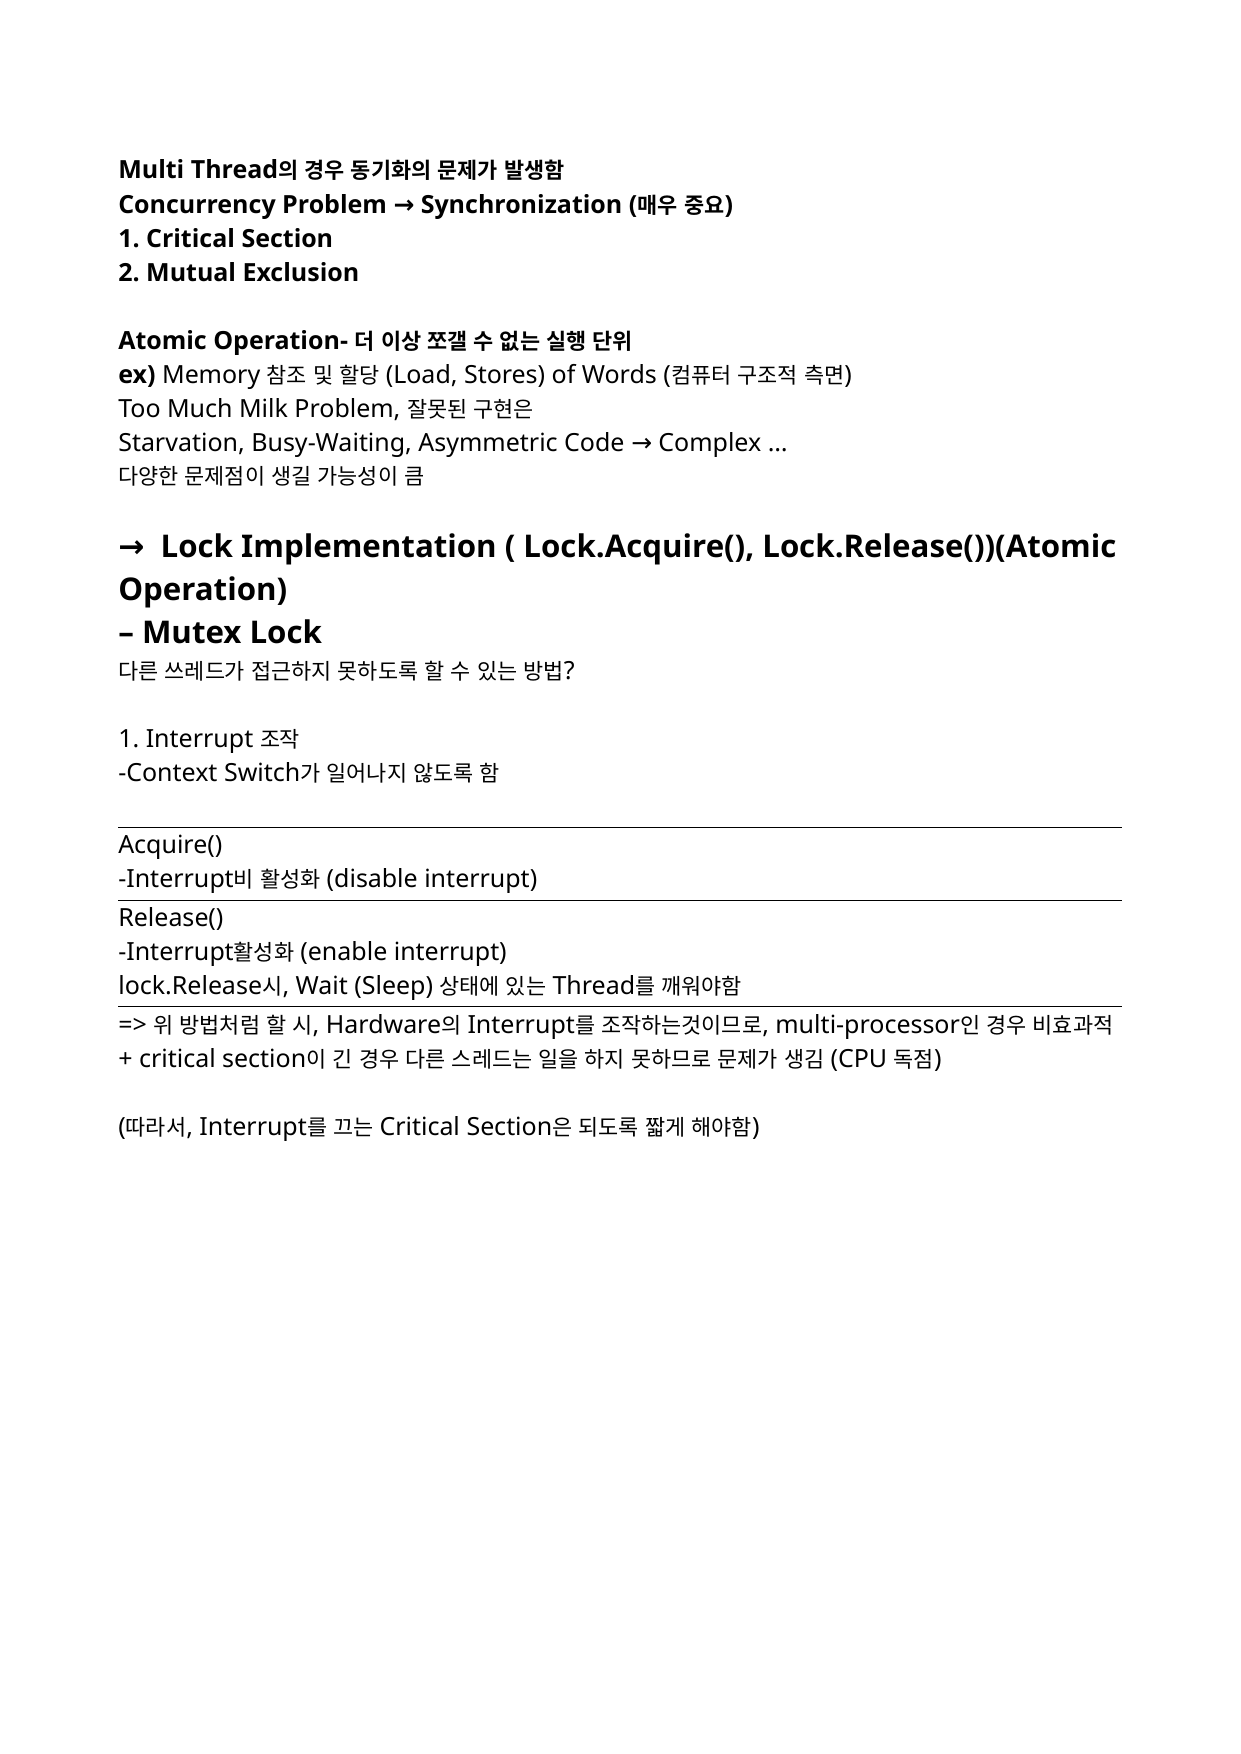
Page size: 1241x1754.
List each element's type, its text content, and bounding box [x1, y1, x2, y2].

text 2. Mutual Exclusion [118, 254, 1122, 288]
text -Interrupt활성화 (enable interrupt) [118, 934, 1122, 968]
text 다양한 문제점이 생길 가능성이 큼 [118, 459, 1122, 490]
text – Mutex Lock [118, 610, 1122, 652]
text Multi Thread의 경우 동기화의 문제가 발생함 [118, 152, 1122, 186]
text 1. Interrupt 조작 [118, 720, 1122, 754]
text ex) Memory 참조 및 할당 (Load, Stores) of Words (컴퓨터 구조적 측면) [118, 357, 1122, 391]
text 다른 쓰레드가 접근하지 못하도록 할 수 있는 방법? [118, 652, 1122, 686]
text => 위 방법처럼 할 시, Hardware의 Interrupt를 조작하는것이므로, multi-processor인 경우 비효과적 + critical section이 긴 경우 다른 스레드는 일을 하지 못하므로 문제가 생김 (CPU 독점) [118, 1007, 1122, 1074]
text Atomic Operation- 더 이상 쪼갤 수 없는 실행 단위 [118, 322, 1122, 357]
text Acquire() [118, 828, 1122, 861]
text Concurrency Problem → Synchronization (매우 중요) [118, 186, 1122, 220]
text lock.Release시, Wait (Sleep) 상태에 있는 Thread를 깨워야함 [118, 968, 1122, 1006]
text Starvation, Busy-Waiting, Asymmetric Code → Complex … [118, 425, 1122, 459]
text Release() [118, 901, 1122, 934]
text (따라서, Interrupt를 끄는 Critical Section은 되도록 짧게 해야함) [118, 1108, 1122, 1143]
text -Context Switch가 일어나지 않도록 함 [118, 754, 1122, 827]
text Too Much Milk Problem, 잘못된 구현은 [118, 391, 1122, 425]
text → Lock Implementation ( Lock.Acquire(), Lock.Release())(Atomic Operation) [118, 524, 1122, 610]
text 1. Critical Section [118, 220, 1122, 254]
text -Interrupt비 활성화 (disable interrupt) [118, 861, 1122, 900]
